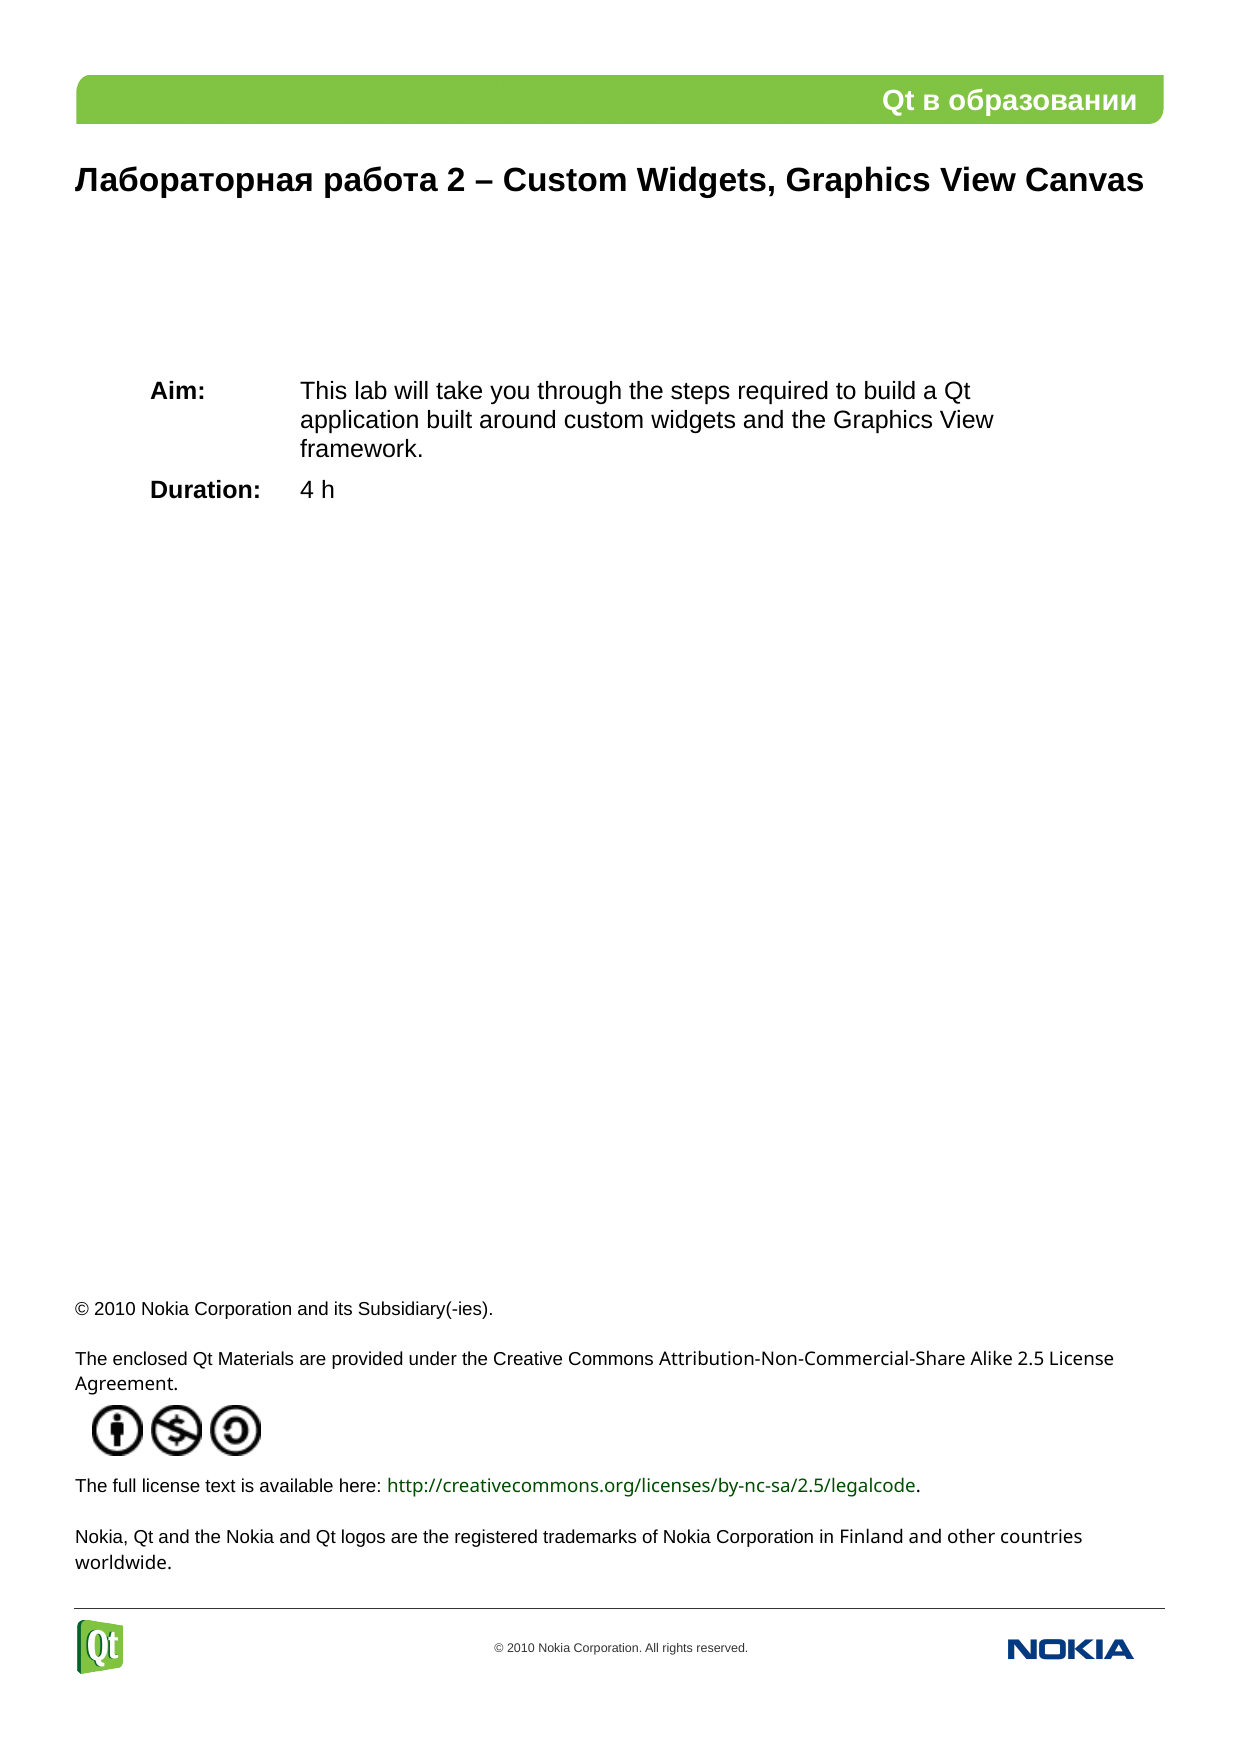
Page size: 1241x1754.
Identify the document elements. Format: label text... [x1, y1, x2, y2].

text Aim: This lab will take you through the steps required to build a Qt application built around custom widgets and the Graphics View framework. [150, 376, 1090, 462]
text © 2010 Nokia Corporation and its Subsidiary(-ies). [75, 1298, 1165, 1319]
picture [210, 1405, 261, 1456]
picture [151, 1405, 202, 1456]
subtitle Лабораторная работа 2 – Custom Widgets, Graphics View Canvas [75, 160, 1165, 199]
picture [73, 1615, 127, 1679]
picture [978, 1610, 1164, 1688]
text Duration: 4 h [150, 475, 1090, 503]
text The full license text is available here: http://creativecommons.org/licenses/by-nc-sa/2.5/legalcode. [75, 1472, 1165, 1498]
picture [92, 1405, 143, 1456]
text The enclosed Qt Materials are provided under the Creative Commons Attribution-Non-Commercial-Share Alike 2.5 License Agreement. [75, 1345, 1165, 1396]
text Nokia, Qt and the Nokia and Qt logos are the registered trademarks of Nokia Corporation in Finland and other countries worldwide. [75, 1523, 1165, 1574]
picture [76, 75, 1164, 124]
